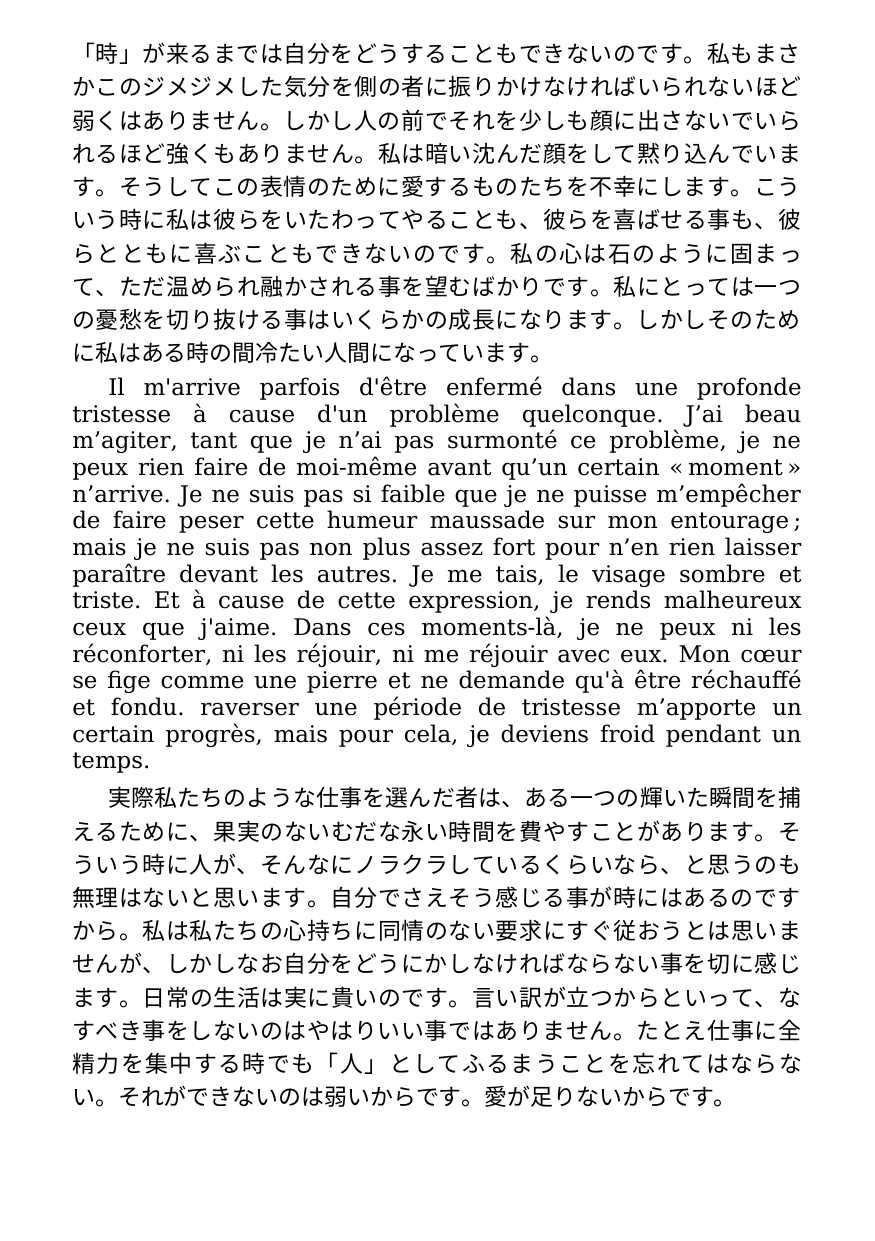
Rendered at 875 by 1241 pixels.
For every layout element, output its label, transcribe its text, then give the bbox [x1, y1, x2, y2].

text Il m'arrive parfois d'être enfermé dans une profonde tristesse à cause d'un problème quelconque. J’ai beau m’agiter, tant que je n’ai pas surmonté ce problème, je ne peux rien faire de moi-même avant qu’un certain « moment » n’arrive. Je ne suis pas si faible que je ne puisse m’empêcher de faire peser cette humeur maussade sur mon entourage ; mais je ne suis pas non plus assez fort pour n’en rien laisser paraître devant les autres. Je me tais, le visage sombre et triste. Et à cause de cette expression, je rends malheureux ceux que j'aime. Dans ces moments-là, je ne peux ni les réconforter, ni les réjouir, ni me réjouir avec eux. Mon cœur se fige comme une pierre et ne demande qu'à être réchauffé et fondu. raverser une période de tristesse m’apporte un certain progrès, mais pour cela, je deviens froid pendant un temps. [72, 374, 802, 774]
text 「時」が来るまでは自分をどうすることもできないのです。私もまさかこのジメジメした気分を側の者に振りかけなければいられないほど弱くはありません。しかし人の前でそれを少しも顔に出さないでいられるほど強くもありません。私は暗い沈んだ顔をして黙り込んでいます。そうしてこの表情のために愛するものたちを不幸にします。こういう時に私は彼らをいたわってやることも、彼らを喜ばせる事も、彼らとともに喜ぶこともできないのです。私の心は石のように固まって、ただ温められ融かされる事を望むばかりです。私にとっては一つの憂愁を切り抜ける事はいくらかの成長になります。しかしそのために私はある時の間冷たい人間になっています。 [72, 36, 802, 368]
text 実際私たちのような仕事を選んだ者は、ある一つの輝いた瞬間を捕えるために、果実のないむだな永い時間を費やすことがあります。そういう時に人が、そんなにノラクラしているくらいなら、と思うのも無理はないと思います。自分でさえそう感じる事が時にはあるのですから。私は私たちの心持ちに同情のない要求にすぐ従おうとは思いませんが、しかしなお自分をどうにかしなければならない事を切に感じます。日常の生活は実に貴いのです。言い訳が立つからといって、なすべき事をしないのはやはりいい事ではありません。たとえ仕事に全精力を集中する時でも「人」としてふるまうことを忘れてはならない。それができないのは弱いからです。愛が足りないからです。 [72, 780, 802, 1112]
